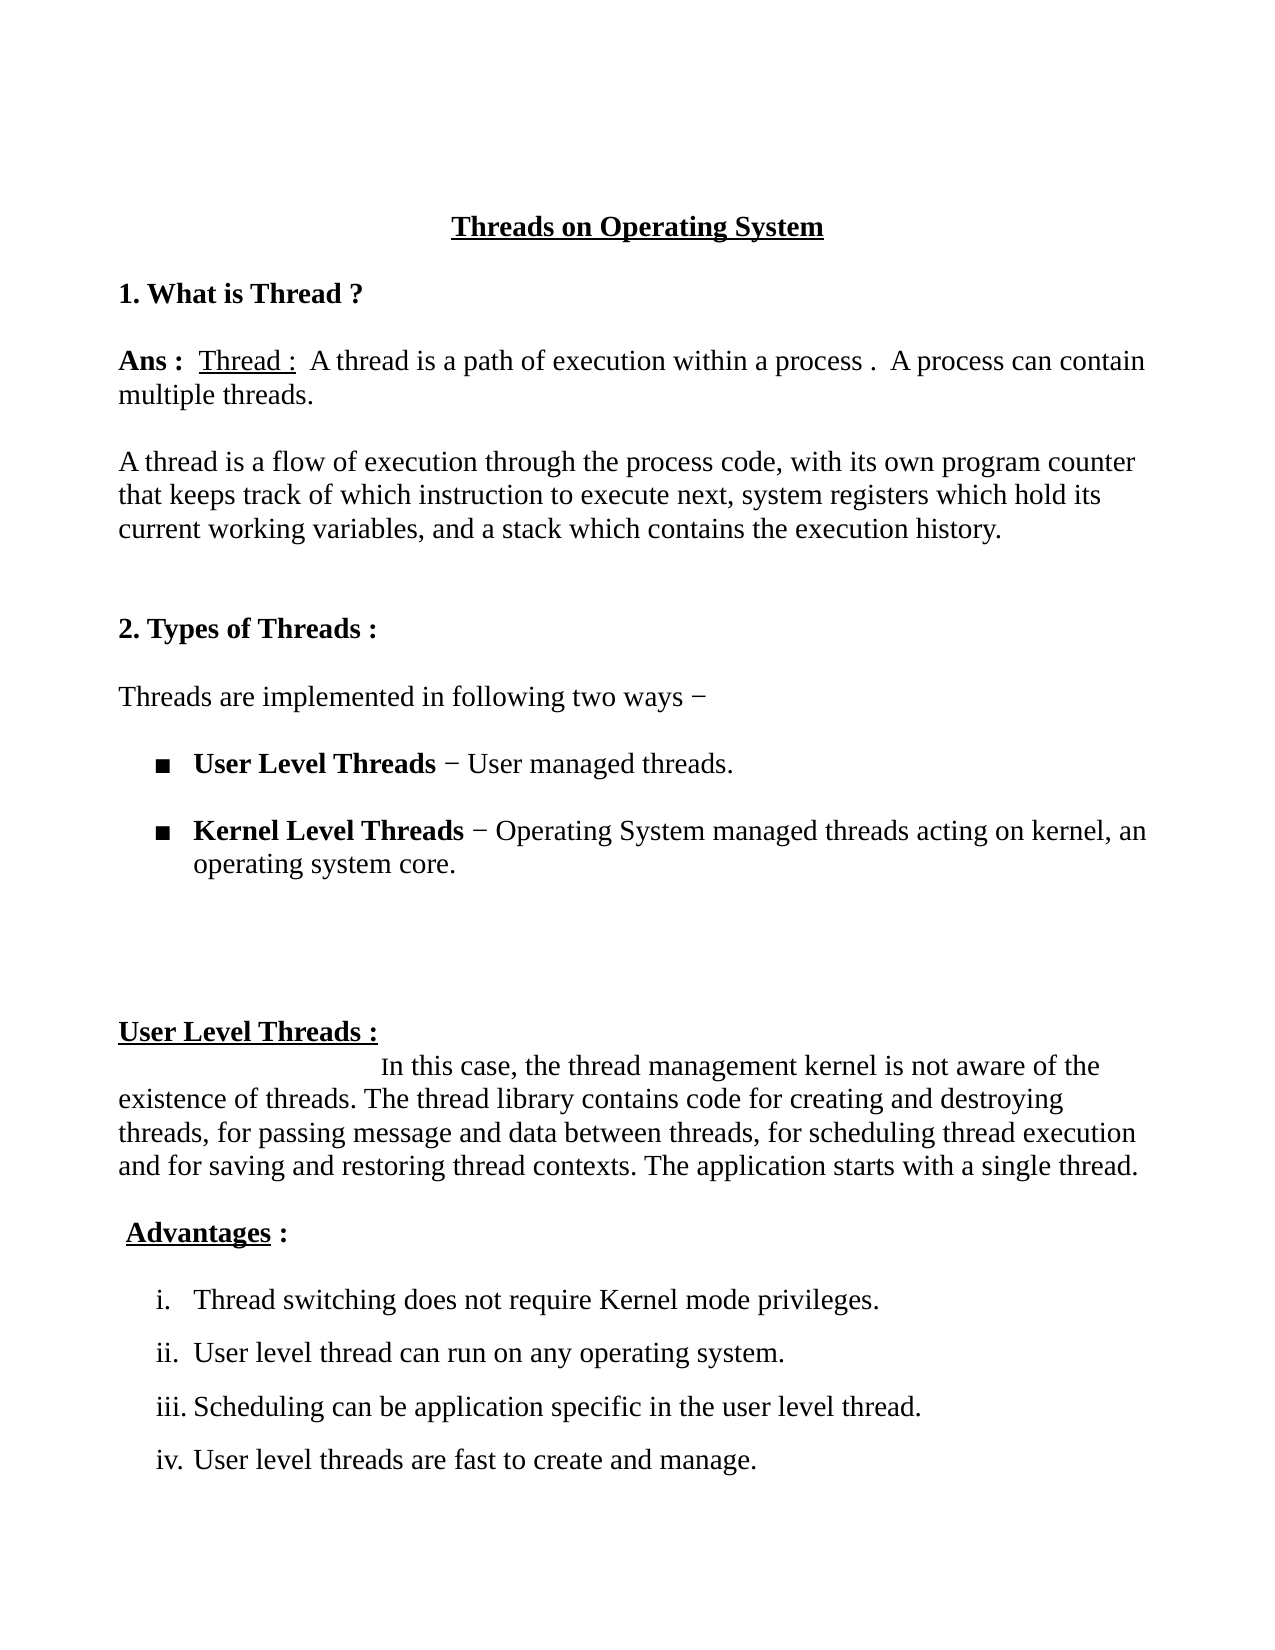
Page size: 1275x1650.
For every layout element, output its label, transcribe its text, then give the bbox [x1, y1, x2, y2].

list User level threads are fast to create and manage. [156, 1442, 1157, 1475]
list User Level Threads − User managed threads. [156, 746, 1157, 779]
text Threads on Operating System [118, 209, 1157, 243]
text A thread is a flow of execution through the process code, with its own program counter that keeps track of which instruction to execute next, system registers which hold its current working variables, and a stack which contains the execution history. [118, 444, 1157, 544]
list Thread switching does not require Kernel mode privileges. [156, 1282, 1157, 1316]
text In this case, the thread management kernel is not aware of the existence of threads. The thread library contains code for creating and destroying threads, for passing message and data between threads, for scheduling thread execution and for saving and restoring thread contexts. The application starts with a single thread. [118, 1048, 1157, 1182]
text 2. Types of Threads : [118, 612, 1157, 645]
list Kernel Level Threads − Operating System managed threads acting on kernel, an operating system core. [156, 813, 1157, 880]
text Advantages : [118, 1215, 1157, 1249]
text User Level Threads : [118, 1014, 1157, 1048]
list User level thread can run on any operating system. [156, 1336, 1157, 1369]
list Scheduling can be application specific in the user level thread. [156, 1389, 1157, 1422]
text Ans : Thread : A thread is a path of execution within a process . A process can contain multiple threads. [118, 343, 1157, 410]
text Threads are implemented in following two ways − [118, 679, 1157, 712]
text 1. What is Thread ? [118, 276, 1157, 310]
